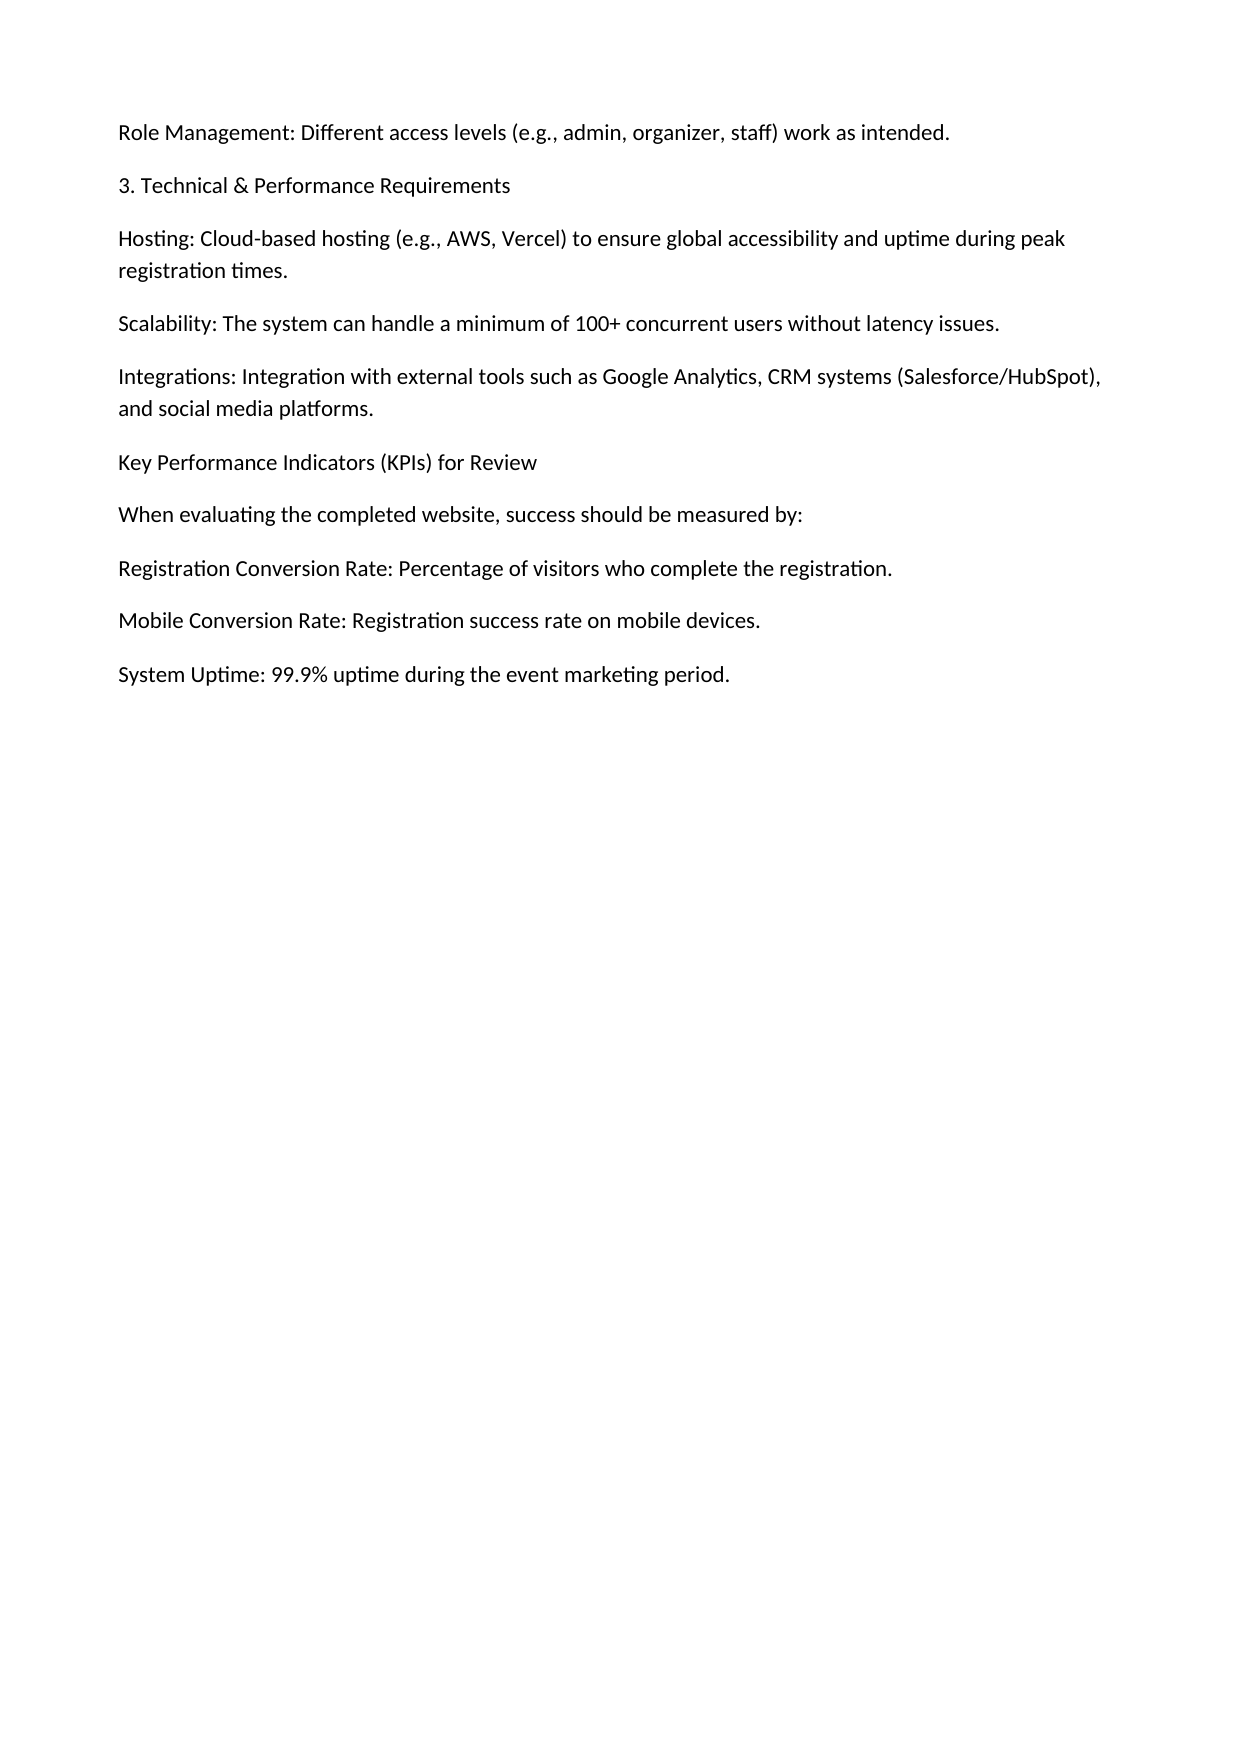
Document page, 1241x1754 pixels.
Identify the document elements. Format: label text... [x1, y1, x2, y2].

text Integrations: Integration with external tools such as Google Analytics, CRM systems (Salesforce/HubSpot), and social media platforms. [118, 362, 1122, 423]
text Role Management: Different access levels (e.g., admin, organizer, staff) work as intended. [118, 118, 1122, 146]
text When evaluating the completed website, success should be measured by: [118, 501, 1122, 529]
text Scalability: The system can handle a minimum of 100+ concurrent users without latency issues. [118, 309, 1122, 337]
text Key Performance Indicators (KPIs) for Review [118, 448, 1122, 476]
text System Uptime: 99.9% uptime during the event marketing period. [118, 660, 1122, 688]
text Mobile Conversion Rate: Registration success rate on mobile devices. [118, 607, 1122, 635]
text 3. Technical & Performance Requirements [118, 171, 1122, 199]
text Registration Conversion Rate: Percentage of visitors who complete the registration. [118, 554, 1122, 582]
text Hosting: Cloud-based hosting (e.g., AWS, Vercel) to ensure global accessibility and uptime during peak registration times. [118, 224, 1122, 284]
